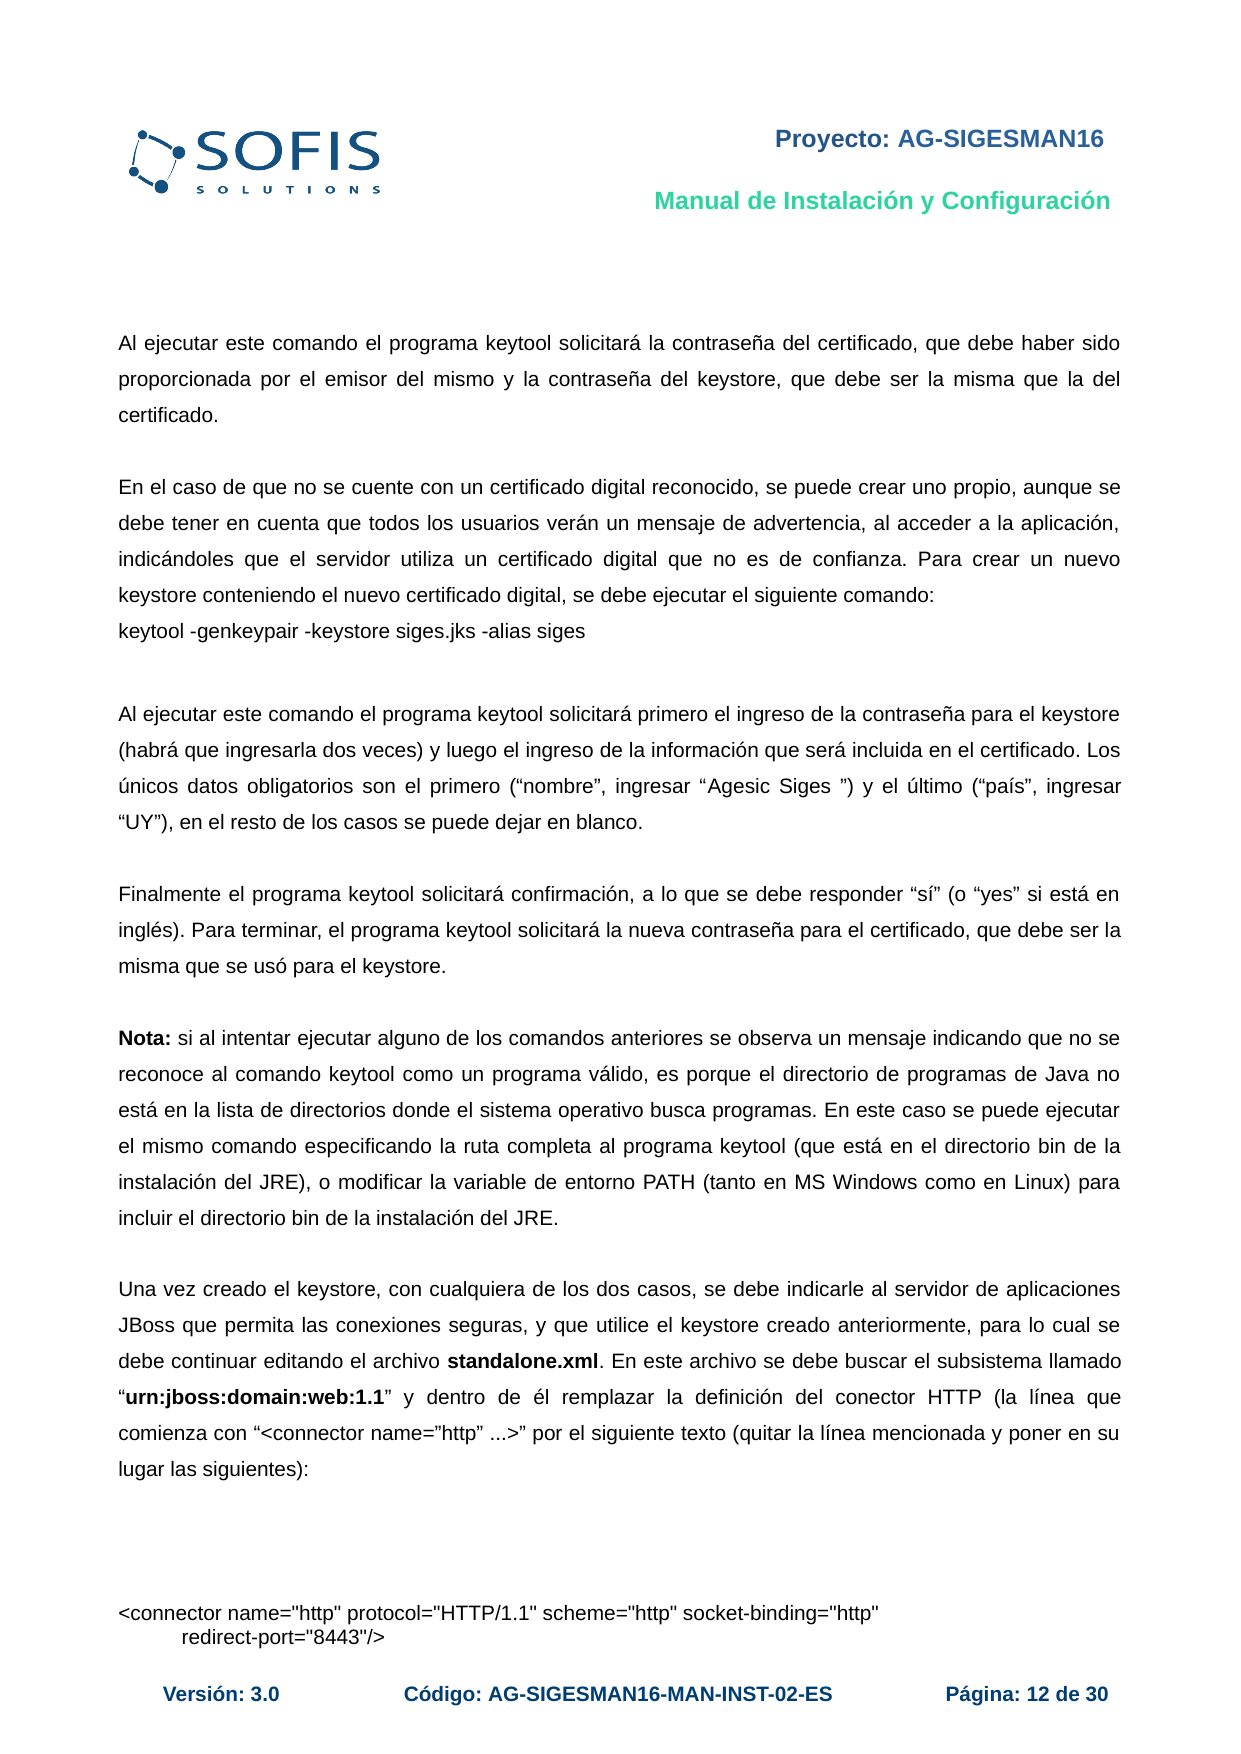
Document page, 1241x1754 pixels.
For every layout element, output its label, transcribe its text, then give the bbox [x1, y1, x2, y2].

text Finalmente el programa keytool solicitará confirmación, a lo que se debe responder “sí” (o “yes” si está en inglés). Para terminar, el programa keytool solicitará la nueva contraseña para el certificado, que debe ser la misma que se usó para el keystore. [118, 882, 1122, 978]
text Al ejecutar este comando el programa keytool solicitará la contraseña del certificado, que debe haber sido proporcionada por el emisor del mismo y la contraseña del keystore, que debe ser la misma que la del certificado. [118, 331, 1122, 427]
text En el caso de que no se cuente con un certificado digital reconocido, se puede crear uno propio, aunque se debe tener en cuenta que todos los usuarios verán un mensaje de advertencia, al acceder a la aplicación, indicándoles que el servidor utiliza un certificado digital que no es de confianza. Para crear un nuevo keystore conteniendo el nuevo certificado digital, se debe ejecutar el siguiente comando: [118, 475, 1122, 606]
text <connector name="http" protocol="HTTP/1.1" scheme="http" socket-binding="http" [118, 1601, 1122, 1625]
text redirect-port="8443"/> [118, 1625, 1122, 1649]
picture [117, 118, 395, 206]
text keytool -genkeypair -keystore siges.jks -alias siges [118, 618, 1122, 642]
text Al ejecutar este comando el programa keytool solicitará primero el ingreso de la contraseña para el keystore (habrá que ingresarla dos veces) y luego el ingreso de la información que será incluida en el certificado. Los únicos datos obligatorios son el primero (“nombre”, ingresar “Agesic Siges ”) y el último (“país”, ingresar “UY”), en el resto de los casos se puede dejar en blanco. [118, 702, 1122, 834]
text Nota: si al intentar ejecutar alguno de los comandos anteriores se observa un mensaje indicando que no se reconoce al comando keytool como un programa válido, es porque el directorio de programas de Java no está en la lista de directorios donde el sistema operativo busca programas. En este caso se puede ejecutar el mismo comando especificando la ruta completa al programa keytool (que está en el directorio bin de la instalación del JRE), o modificar la variable de entorno PATH (tanto en MS Windows como en Linux) para incluir el directorio bin de la instalación del JRE. [118, 1026, 1122, 1229]
text Una vez creado el keystore, con cualquiera de los dos casos, se debe indicarle al servidor de aplicaciones JBoss que permita las conexiones seguras, y que utilice el keystore creado anteriormente, para lo cual se debe continuar editando el archivo standalone.xml. En este archivo se debe buscar el subsistema llamado “urn:jboss:domain:web:1.1” y dentro de él remplazar la definición del conector HTTP (la línea que comienza con “<connector name=”http” ...>” por el siguiente texto (quitar la línea mencionada y poner en su lugar las siguientes): [118, 1277, 1122, 1481]
